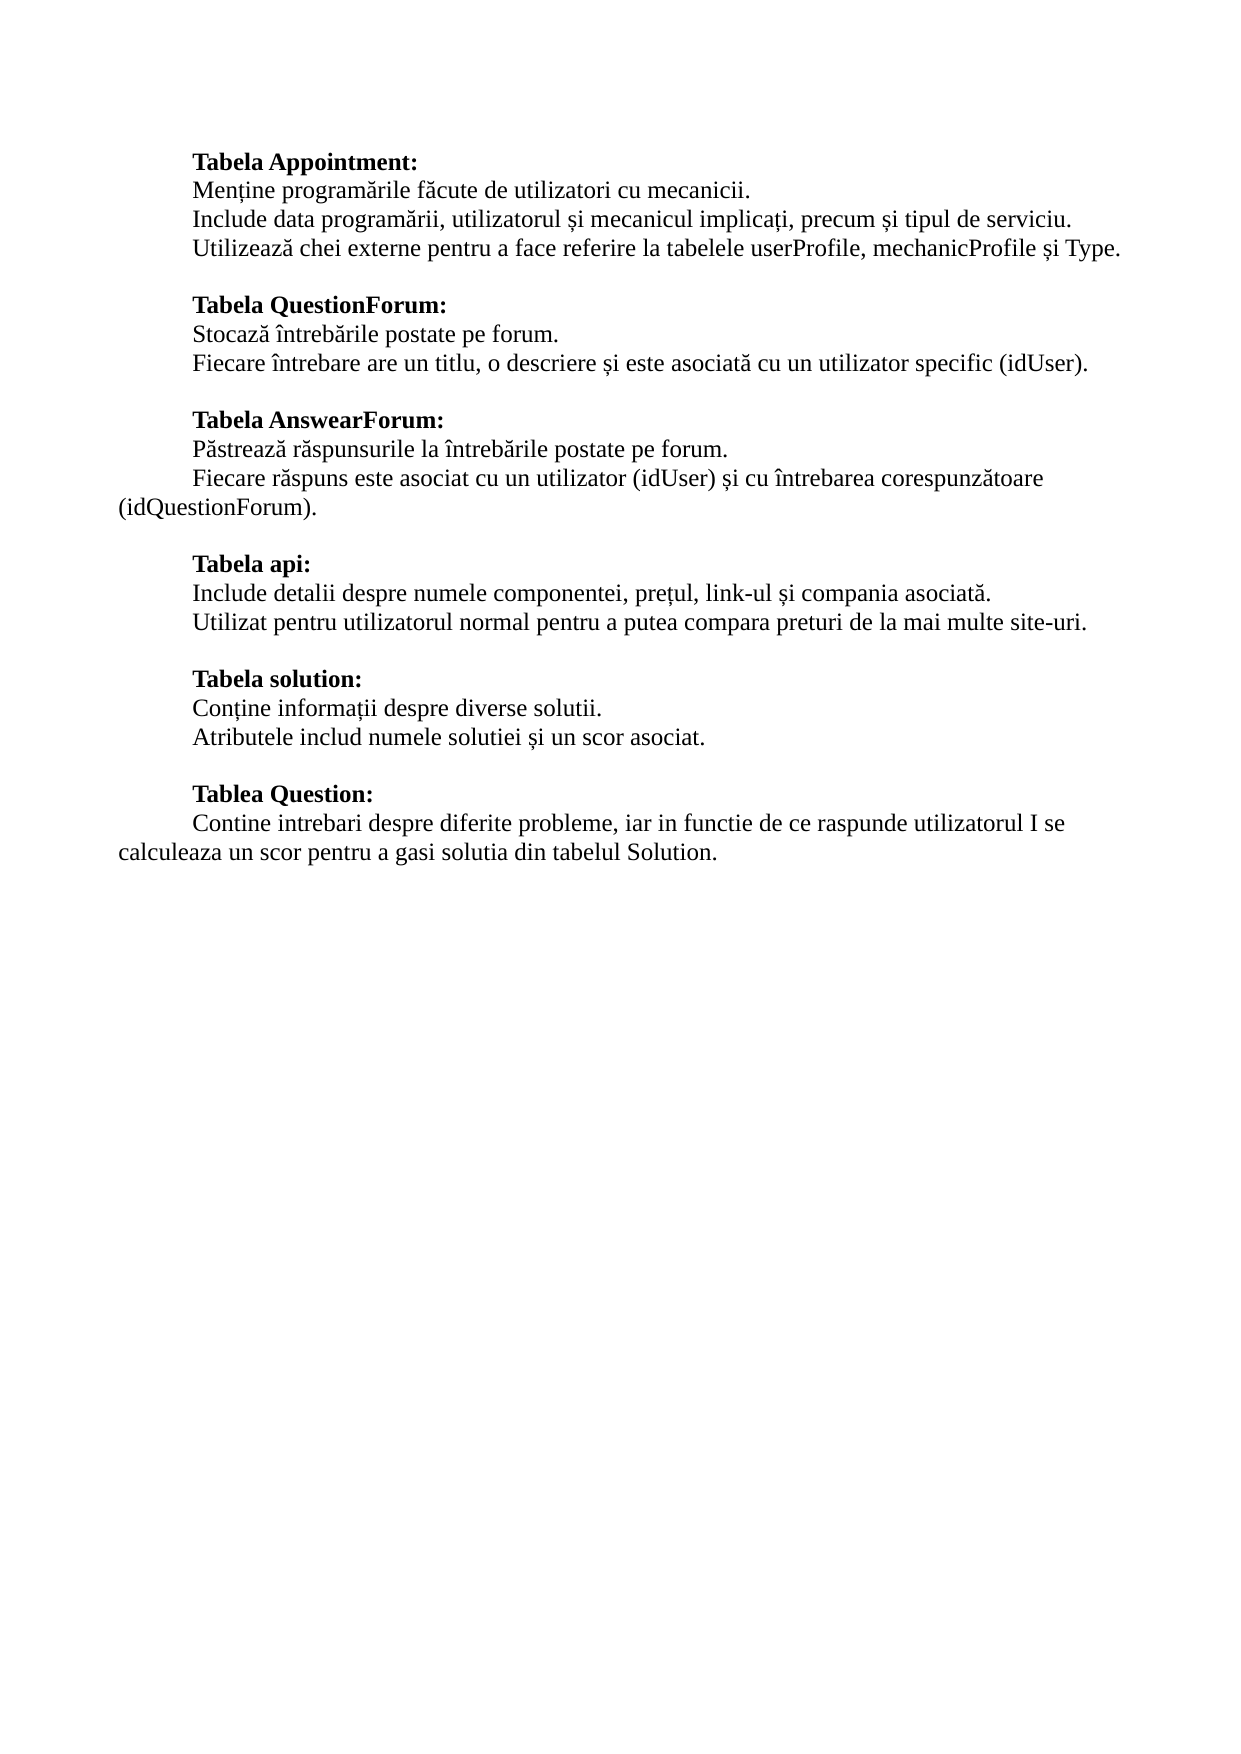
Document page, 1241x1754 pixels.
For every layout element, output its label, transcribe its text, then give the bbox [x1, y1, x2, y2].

text Tablea Question: [118, 779, 1122, 808]
text Contine intrebari despre diferite probleme, iar in functie de ce raspunde utilizatorul I se calculeaza un scor pentru a gasi solutia din tabelul Solution. [118, 808, 1122, 866]
text Tabela QuestionForum: [118, 291, 1122, 319]
text Menține programările făcute de utilizatori cu mecanicii. [118, 176, 1122, 204]
text Include detalii despre numele componentei, prețul, link-ul și compania asociată. [118, 578, 1122, 607]
text Conține informații despre diverse solutii. [118, 693, 1122, 722]
text Tabela solution: [118, 664, 1122, 693]
text Tabela AnswearForum: [118, 406, 1122, 434]
text Utilizează chei externe pentru a face referire la tabelele userProfile, mechanicProfile și Type. [118, 233, 1122, 262]
text Stocază întrebările postate pe forum. [118, 319, 1122, 348]
text Fiecare întrebare are un titlu, o descriere și este asociată cu un utilizator specific (idUser). [118, 348, 1122, 377]
text Tabela api: [118, 549, 1122, 578]
text Atributele includ numele solutiei și un scor asociat. [118, 722, 1122, 751]
text Fiecare răspuns este asociat cu un utilizator (idUser) și cu întrebarea corespunzătoare (idQuestionForum). [118, 463, 1122, 521]
text Păstrează răspunsurile la întrebările postate pe forum. [118, 434, 1122, 463]
text Tabela Appointment: [118, 147, 1122, 176]
text Include data programării, utilizatorul și mecanicul implicați, precum și tipul de serviciu. [118, 204, 1122, 233]
text Utilizat pentru utilizatorul normal pentru a putea compara preturi de la mai multe site-uri. [118, 607, 1122, 636]
